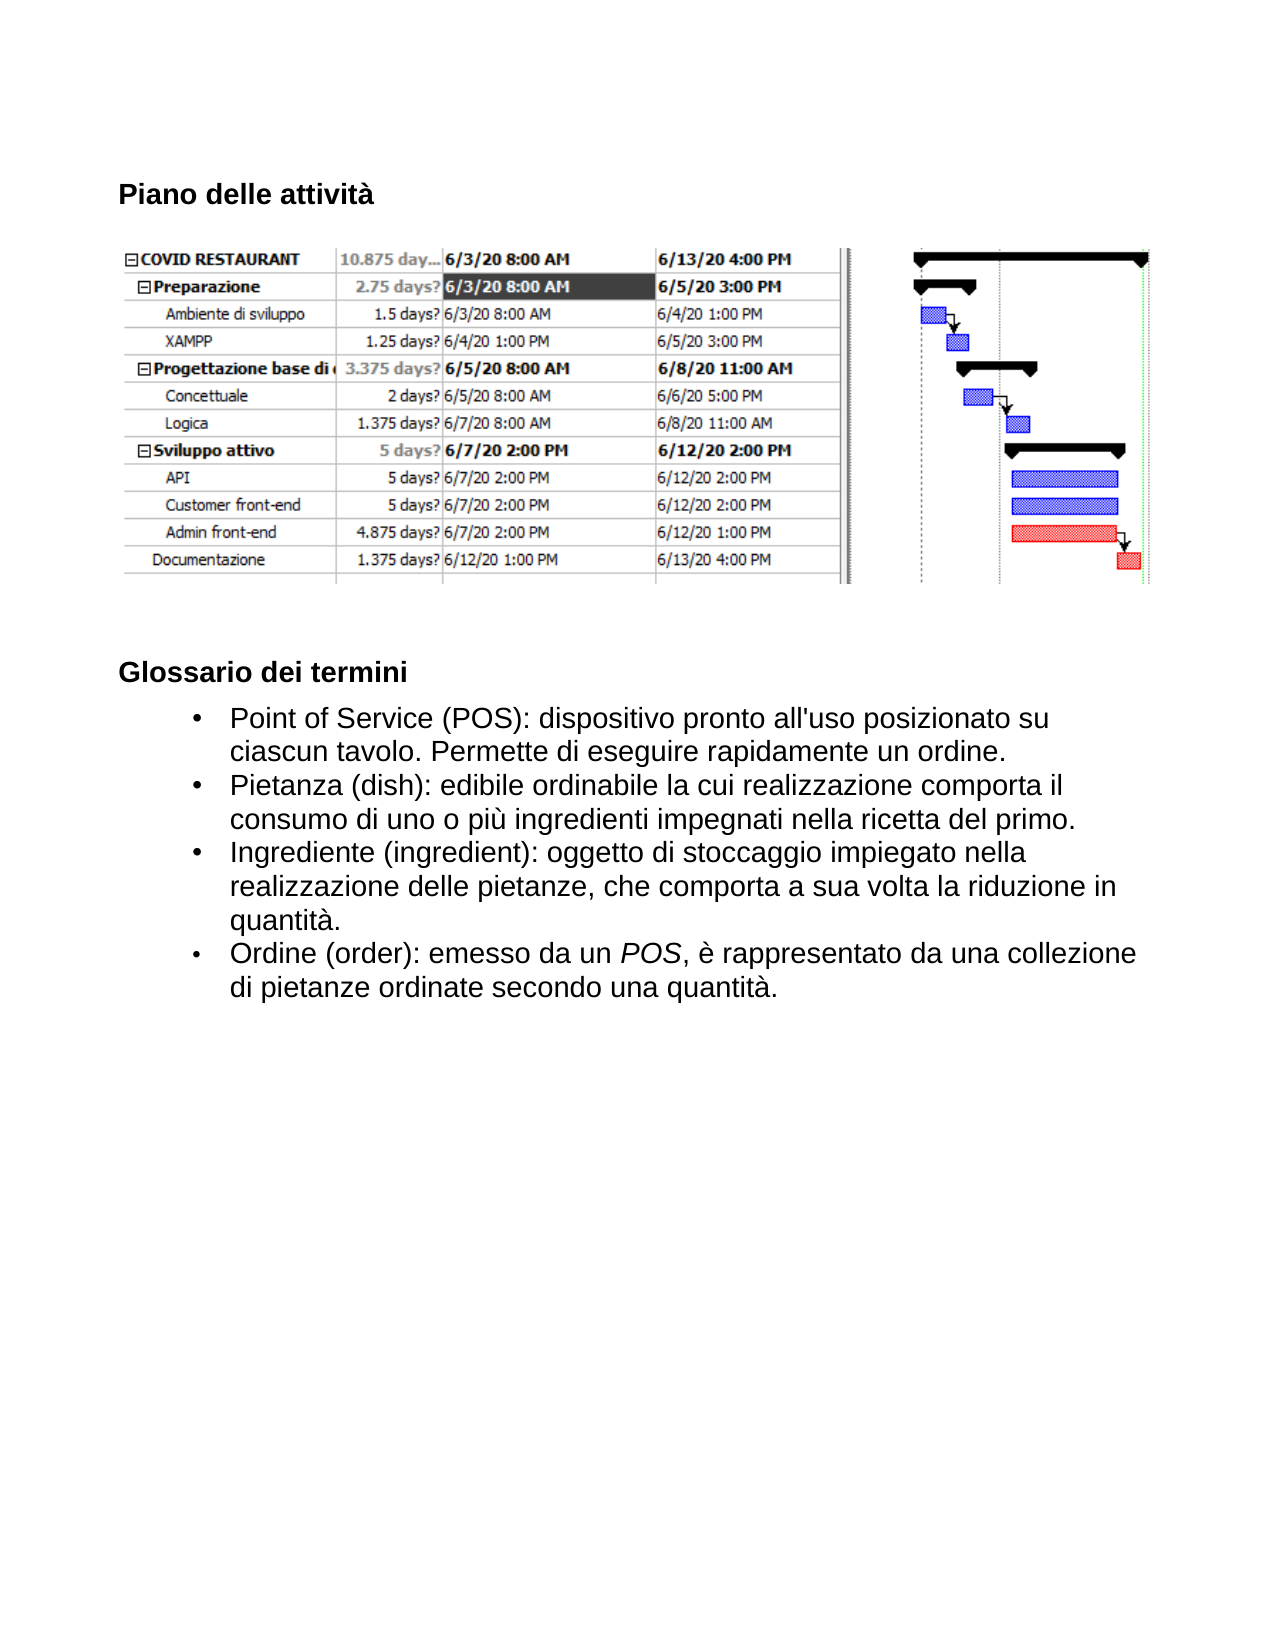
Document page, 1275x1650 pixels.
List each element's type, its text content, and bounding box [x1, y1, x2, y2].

subtitle Piano delle attività [118, 177, 1157, 210]
list Ingrediente (ingredient): oggetto di stoccaggio impiegato nella realizzazione delle pietanze, che comporta a sua volta la riduzione in quantità. [192, 835, 1157, 936]
subtitle Glossario dei termini [118, 654, 1157, 688]
list Point of Service (POS): dispositivo pronto all'uso posizionato su ciascun tavolo. Permette di eseguire rapidamente un ordine. [192, 701, 1157, 768]
list Ordine (order): emesso da un POS, è rappresentato da una collezione di pietanze ordinate secondo una quantità. [192, 936, 1157, 1003]
list Pietanza (dish): edibile ordinabile la cui realizzazione comporta il consumo di uno o più ingredienti impegnati nella ricetta del primo. [192, 768, 1157, 835]
